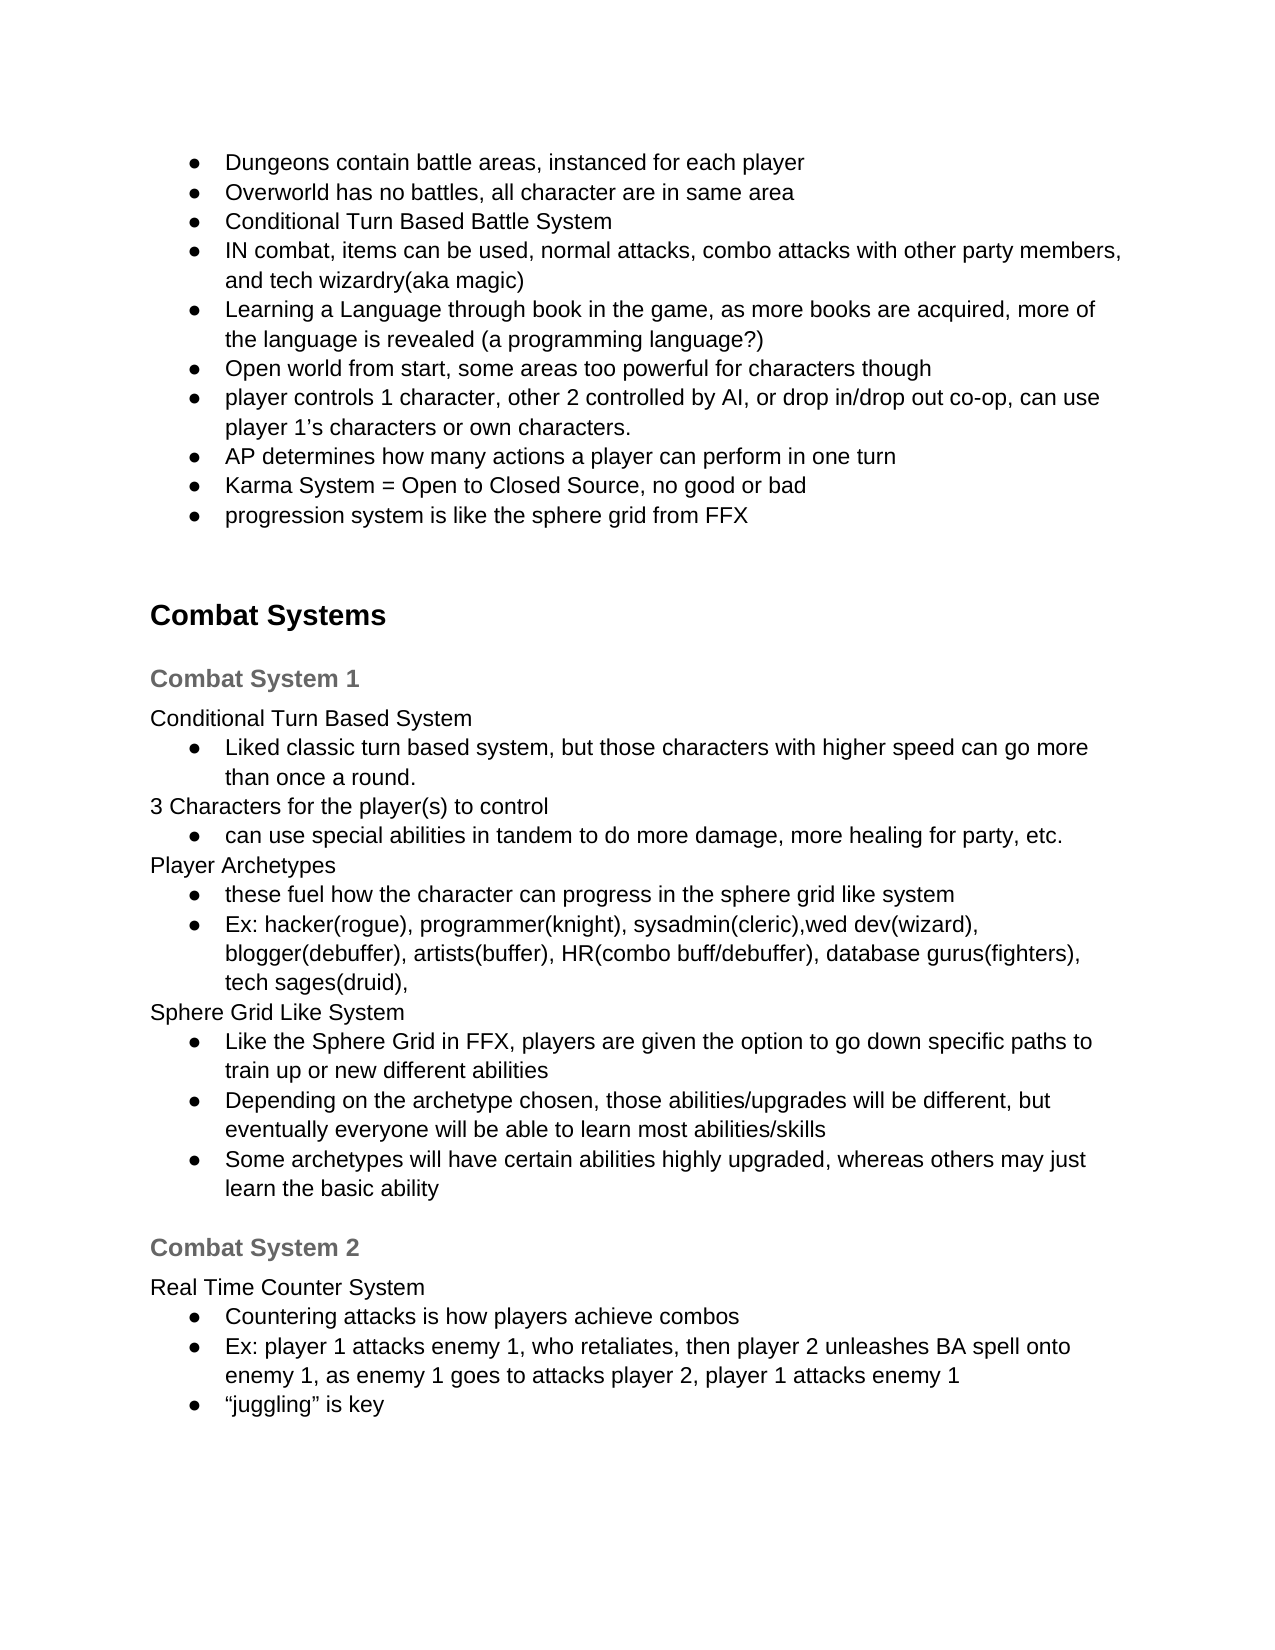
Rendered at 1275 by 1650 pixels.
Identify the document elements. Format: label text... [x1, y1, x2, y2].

list Ex: hacker(rogue), programmer(knight), sysadmin(cleric),wed dev(wizard), blogger(debuffer), artists(buffer), HR(combo buff/debuffer), database gurus(fighters), tech sages(druid), [187, 911, 1125, 996]
list IN combat, items can be used, normal attacks, combo attacks with other party members, and tech wizardry(aka magic) [187, 238, 1125, 293]
list Some archetypes will have certain abilities highly upgraded, whereas others may just learn the basic ability [187, 1146, 1125, 1201]
text Sphere Grid Like System [150, 999, 1125, 1025]
list Ex: player 1 attacks enemy 1, who retaliates, then player 2 unleashes BA spell onto enemy 1, as enemy 1 goes to attacks player 2, player 1 attacks enemy 1 [187, 1333, 1125, 1388]
list can use special abilities in tandem to do more damage, more healing for party, etc. [187, 823, 1125, 849]
list Dungeons contain battle areas, instanced for each player [187, 150, 1125, 176]
list Karma System = Open to Closed Source, no good or bad [187, 473, 1125, 499]
list Like the Sphere Grid in FFX, players are given the option to go down specific paths to train up or new different abilities [187, 1029, 1125, 1084]
list Overworld has no battles, all character are in same area [187, 179, 1125, 205]
list Countering attacks is how players achieve combos [187, 1304, 1125, 1330]
list Liked classic turn based system, but those characters with higher speed can go more than once a round. [187, 735, 1125, 790]
list “juggling” is key [187, 1392, 1125, 1418]
list Depending on the archetype chosen, those abilities/upgrades will be different, but eventually everyone will be able to learn most abilities/skills [187, 1088, 1125, 1143]
text Player Archetypes [150, 853, 1125, 878]
list Open world from start, some areas too powerful for characters though [187, 356, 1125, 381]
text Real Time Counter System [150, 1275, 1125, 1300]
text 3 Characters for the player(s) to control [150, 794, 1125, 819]
list Conditional Turn Based Battle System [187, 209, 1125, 234]
list player controls 1 character, other 2 controlled by AI, or drop in/drop out co-op, can use player 1’s characters or own characters. [187, 385, 1125, 440]
list AP determines how many actions a player can perform in one turn [187, 444, 1125, 469]
list progression system is like the sphere grid from FFX [187, 502, 1125, 528]
text Conditional Turn Based System [150, 706, 1125, 731]
list Learning a Language through book in the game, as more books are acquired, more of the language is revealed (a programming language?) [187, 297, 1125, 352]
subtitle Combat System 2 [150, 1234, 1125, 1262]
subtitle Combat System 1 [150, 665, 1125, 693]
subtitle Combat Systems [150, 599, 1125, 631]
list these fuel how the character can progress in the sphere grid like system [187, 882, 1125, 908]
